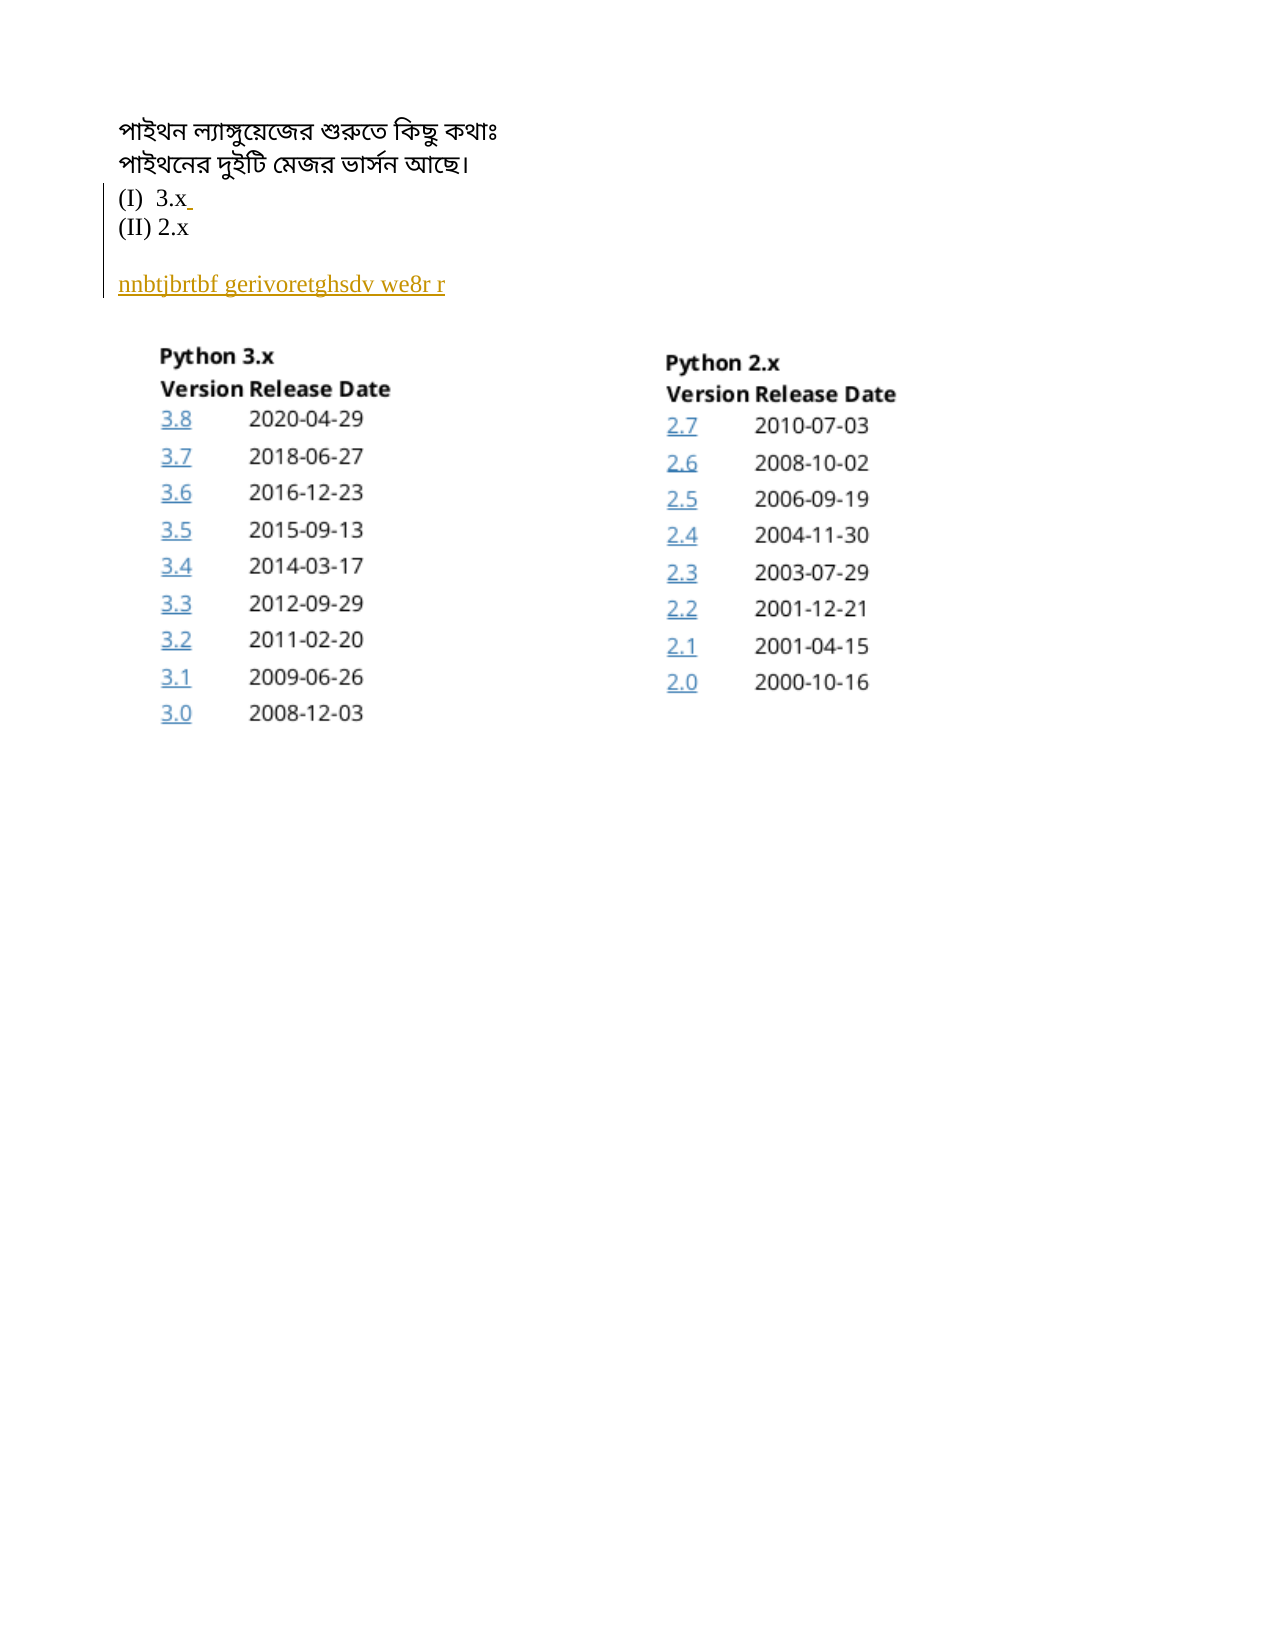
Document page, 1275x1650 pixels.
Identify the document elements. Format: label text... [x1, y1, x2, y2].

picture [128, 325, 418, 743]
text nnbtjbrtbf gerivoretghsdv we8r r [118, 269, 1157, 298]
picture [648, 349, 912, 712]
text পাইথনের দুইটি মেজর ভার্সন আছে। [118, 151, 1157, 183]
text পাইথন ল্যাঙ্গুয়েজের শুরুতে কিছু কথাঃ [118, 118, 1157, 151]
text (I) 3.x [118, 183, 1157, 212]
text (II) 2.x [118, 212, 1157, 241]
